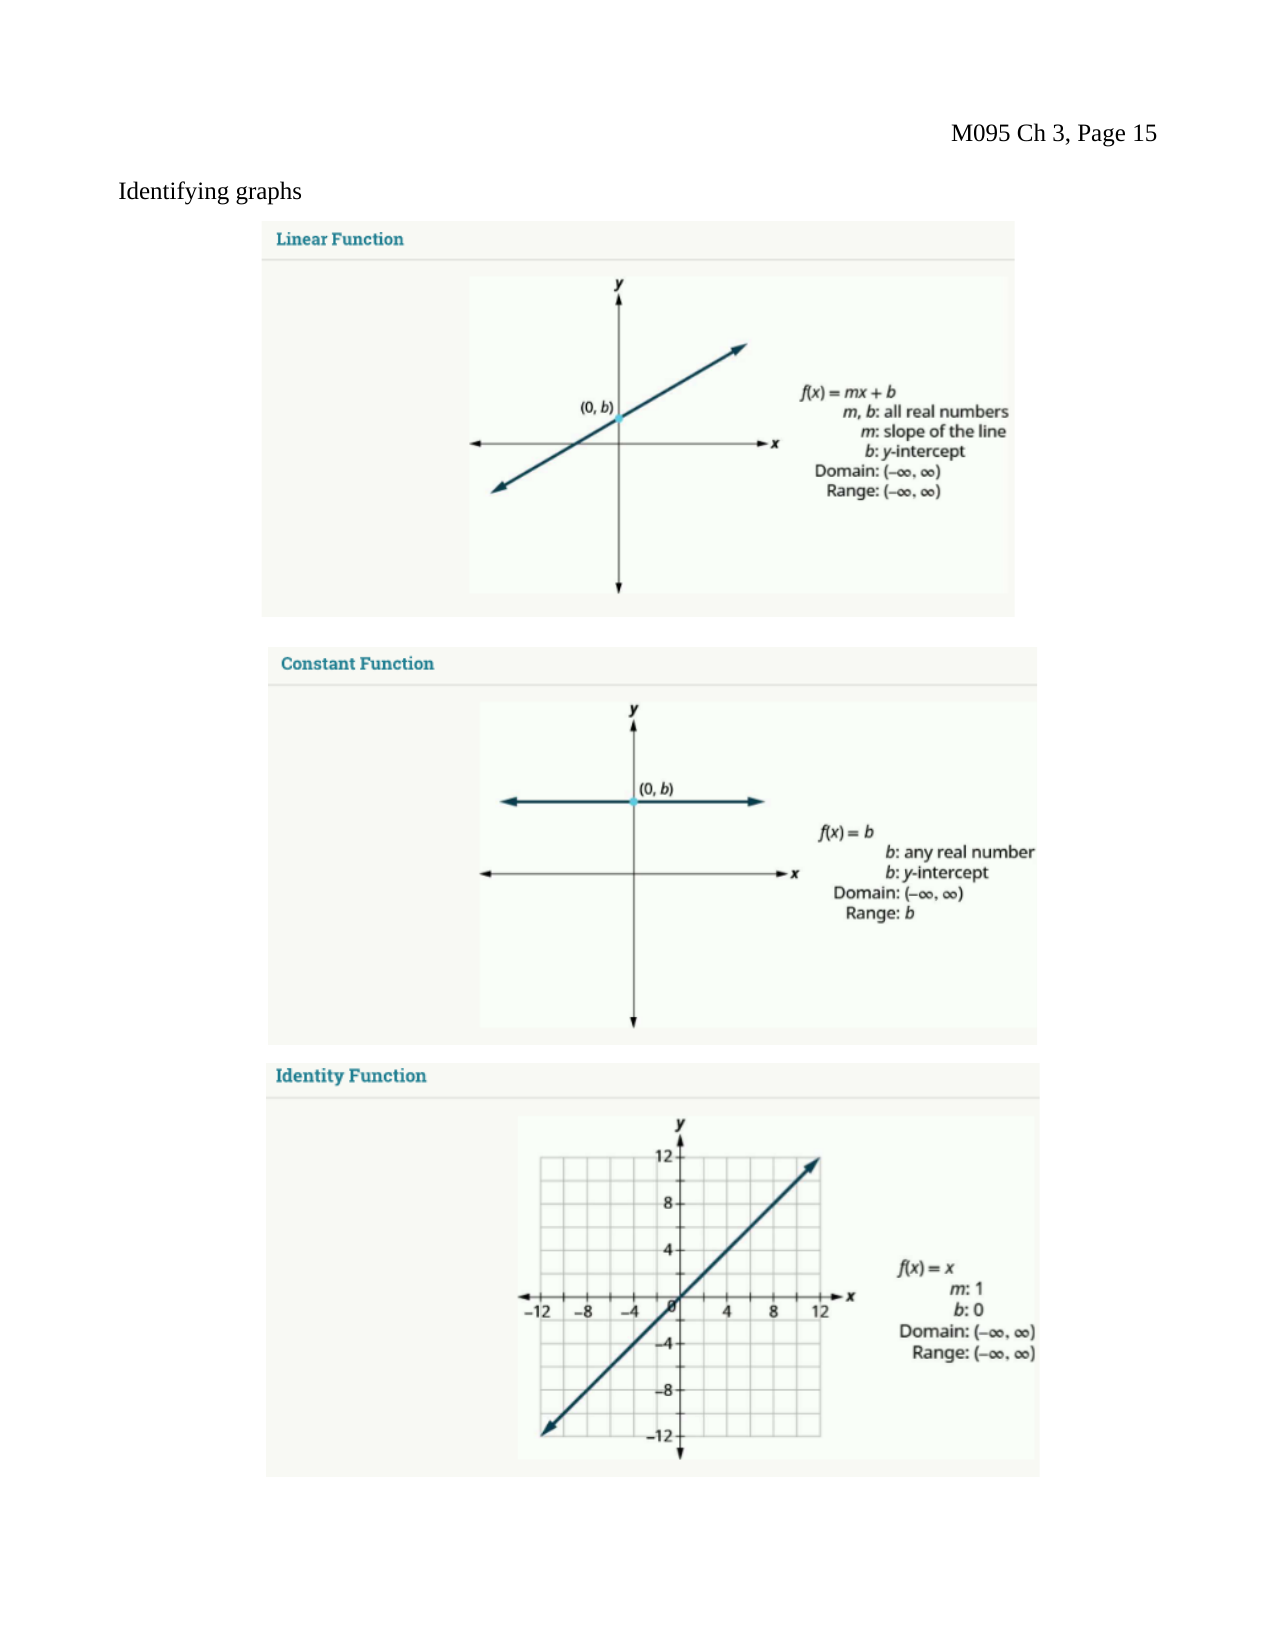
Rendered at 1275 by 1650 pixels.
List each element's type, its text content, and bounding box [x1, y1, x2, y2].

picture [268, 647, 1038, 1045]
picture [261, 221, 1015, 617]
text Identifying graphs [118, 176, 1157, 205]
picture [266, 1063, 1040, 1477]
